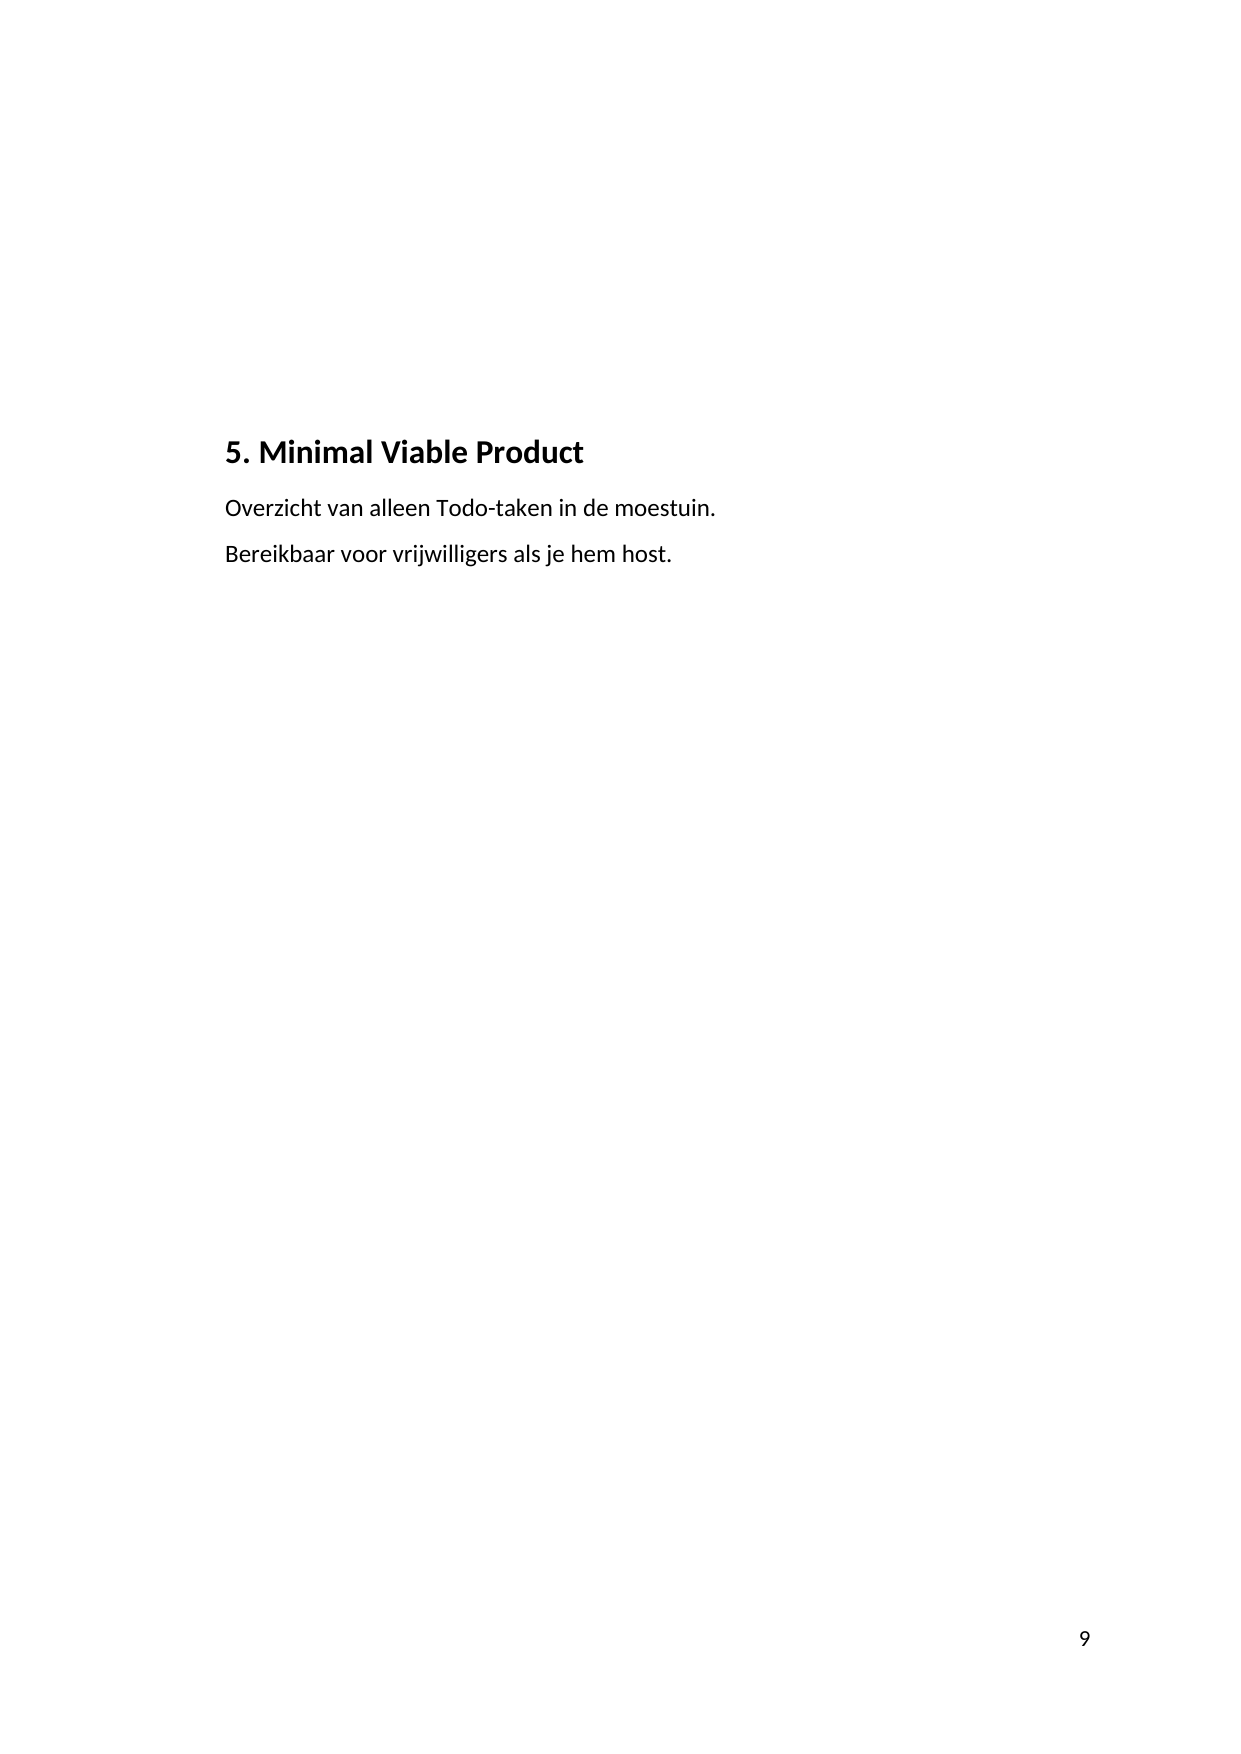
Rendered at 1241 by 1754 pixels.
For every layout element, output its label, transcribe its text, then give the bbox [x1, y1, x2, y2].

list 5. Minimal Viable Product [187, 431, 1090, 472]
list Bereikbaar voor vrijwilligers als je hem host. [187, 538, 1090, 568]
list Overzicht van alleen Todo-taken in de moestuin. [187, 492, 1090, 523]
